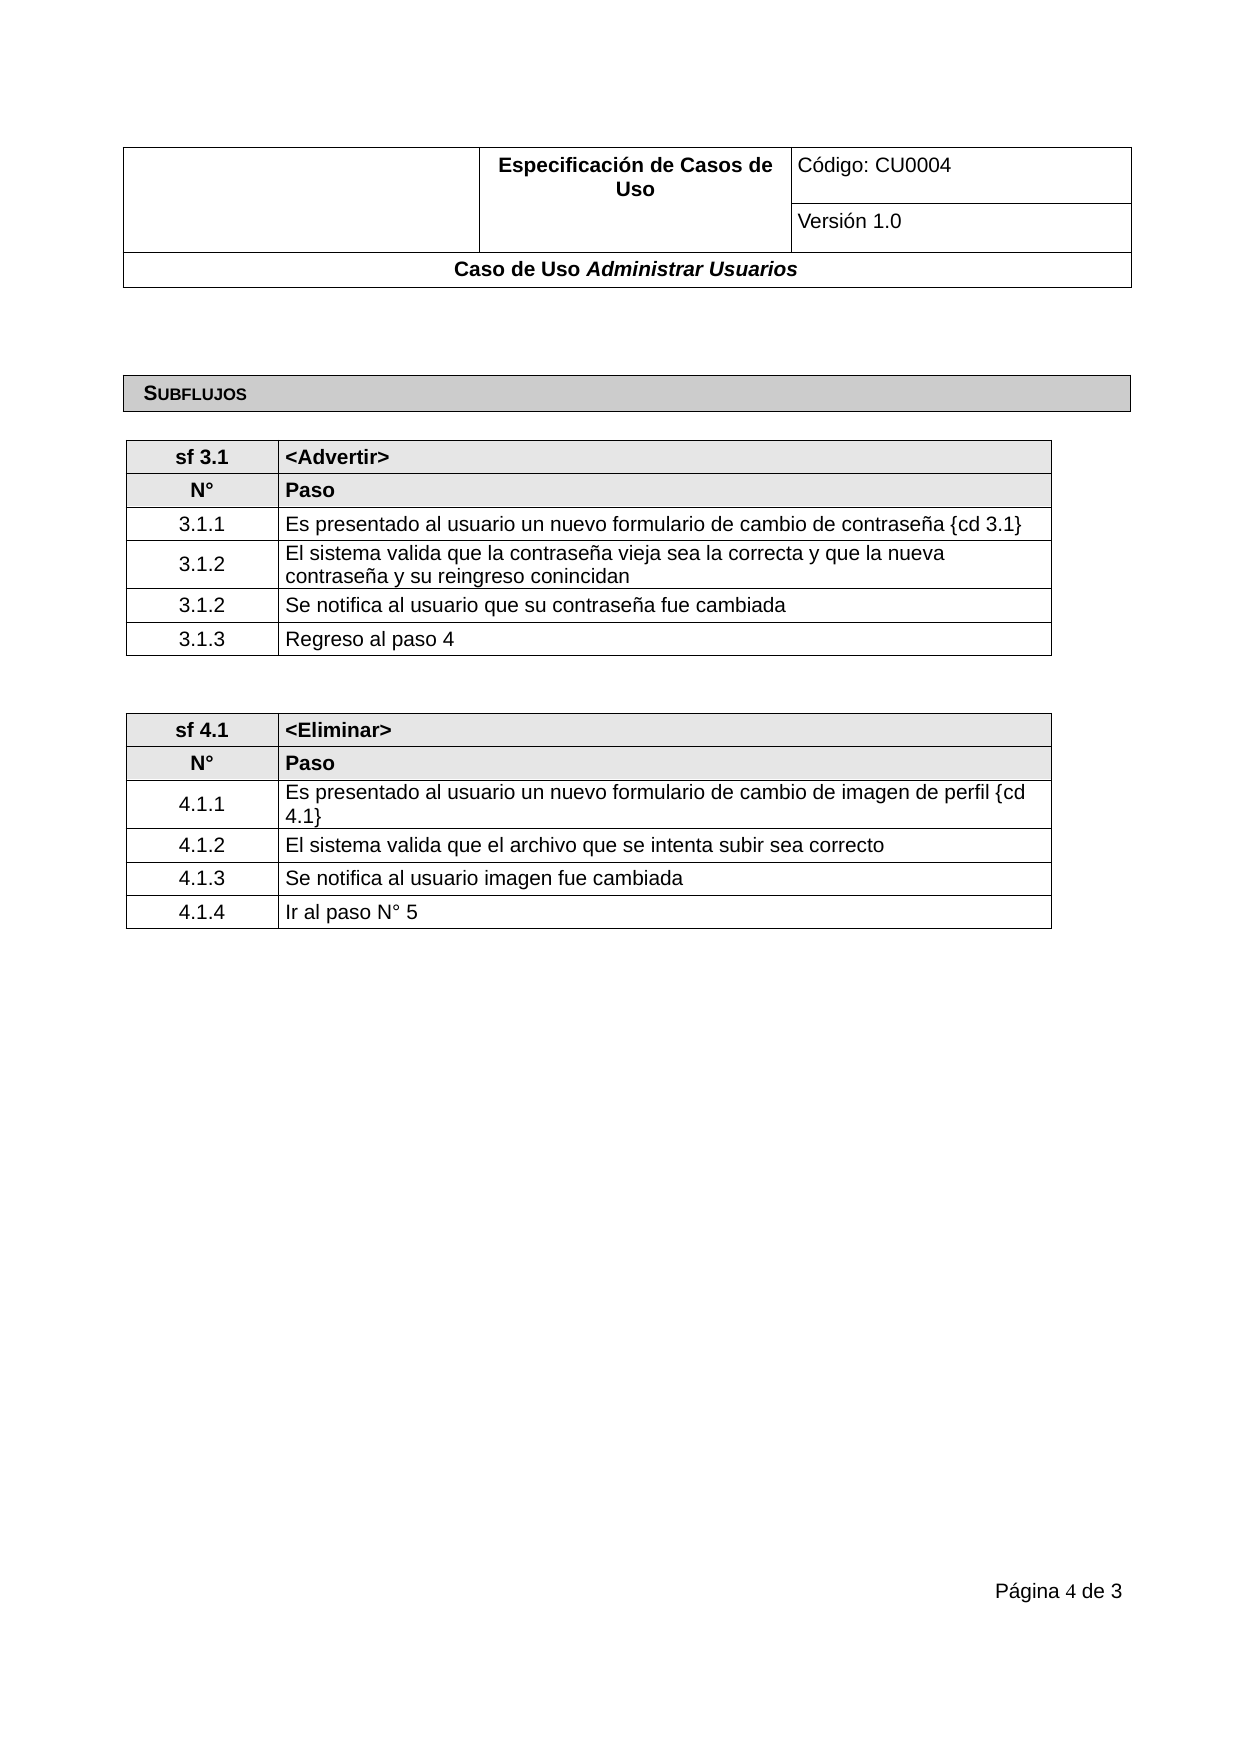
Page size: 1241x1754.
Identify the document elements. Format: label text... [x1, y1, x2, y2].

table_cell 3.1.2 [127, 541, 278, 588]
table_cell Es presentado al usuario un nuevo formulario de cambio de imagen de perfil {cd 4.1} [279, 781, 1051, 828]
table_cell 4.1.3 [127, 863, 278, 895]
table_cell 3.1.2 [127, 589, 278, 622]
table_cell N° [127, 474, 278, 506]
table_header sf 4.1 [127, 714, 278, 746]
table_header <Eliminar> [279, 714, 1051, 746]
table_header <Advertir> [279, 441, 1051, 473]
table_cell N° [127, 747, 278, 779]
table_cell Es presentado al usuario un nuevo formulario de cambio de contraseña {cd 3.1} [279, 508, 1051, 540]
table_cell 4.1.1 [127, 781, 278, 828]
table_header Subflujos [124, 376, 1130, 411]
table_cell Paso [279, 747, 1051, 779]
table_cell Regreso al paso 4 [279, 623, 1051, 655]
table_cell 4.1.2 [127, 829, 278, 861]
table_cell Ir al paso N° 5 [279, 896, 1051, 928]
table_cell El sistema valida que la contraseña vieja sea la correcta y que la nueva contraseña y su reingreso conincidan [279, 541, 1051, 588]
table_cell 4.1.4 [127, 896, 278, 928]
table_cell El sistema valida que el archivo que se intenta subir sea correcto [279, 829, 1051, 861]
table_cell Paso [279, 474, 1051, 506]
table_cell 3.1.3 [127, 623, 278, 655]
table_header sf 3.1 [127, 441, 278, 473]
table_cell 3.1.1 [127, 508, 278, 540]
table_cell Se notifica al usuario imagen fue cambiada [279, 863, 1051, 895]
table_cell Se notifica al usuario que su contraseña fue cambiada [279, 589, 1051, 622]
